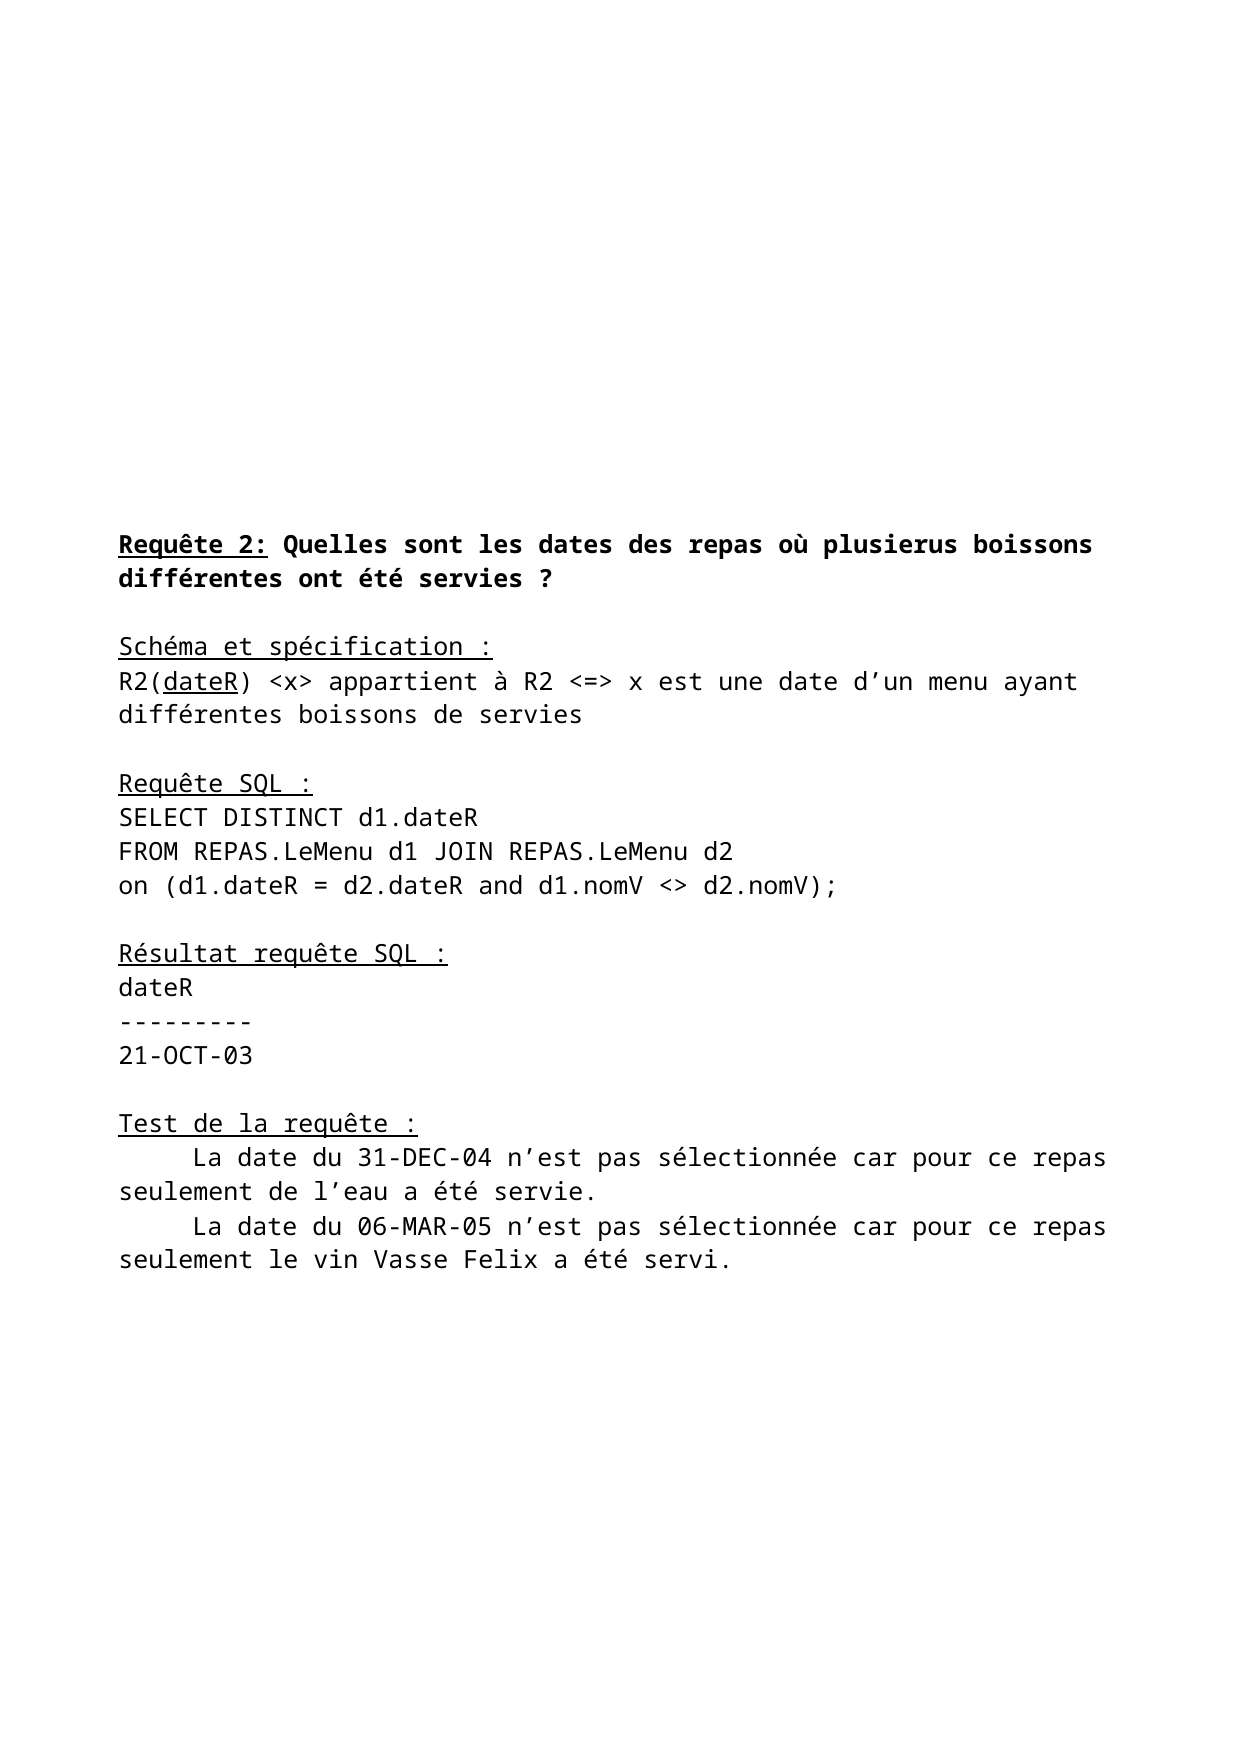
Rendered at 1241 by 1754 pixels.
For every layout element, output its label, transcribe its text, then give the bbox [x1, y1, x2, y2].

text SELECT DISTINCT d1.dateR [118, 799, 1122, 833]
text Requête SQL : [118, 765, 1122, 799]
text Résultat requête SQL : [118, 936, 1122, 970]
text on (d1.dateR = d2.dateR and d1.nomV <> d2.nomV); [118, 867, 1122, 902]
text Test de la requête : [118, 1106, 1122, 1140]
text dateR [118, 970, 1122, 1004]
text 21-OCT-03 [118, 1038, 1122, 1072]
text FROM REPAS.LeMenu d1 JOIN REPAS.LeMenu d2 [118, 833, 1122, 867]
text La date du 31-DEC-04 n’est pas sélectionnée car pour ce repas seulement de l’eau a été servie. [118, 1140, 1122, 1208]
text Requête 2: Quelles sont les dates des repas où plusierus boissons différentes ont été servies ? [118, 527, 1122, 595]
text R2(dateR) <x> appartient à R2 <=> x est une date d’un menu ayant différentes boissons de servies [118, 663, 1122, 731]
text --------- [118, 1004, 1122, 1038]
text La date du 06-MAR-05 n’est pas sélectionnée car pour ce repas seulement le vin Vasse Felix a été servi. [118, 1208, 1122, 1276]
text Schéma et spécification : [118, 629, 1122, 663]
